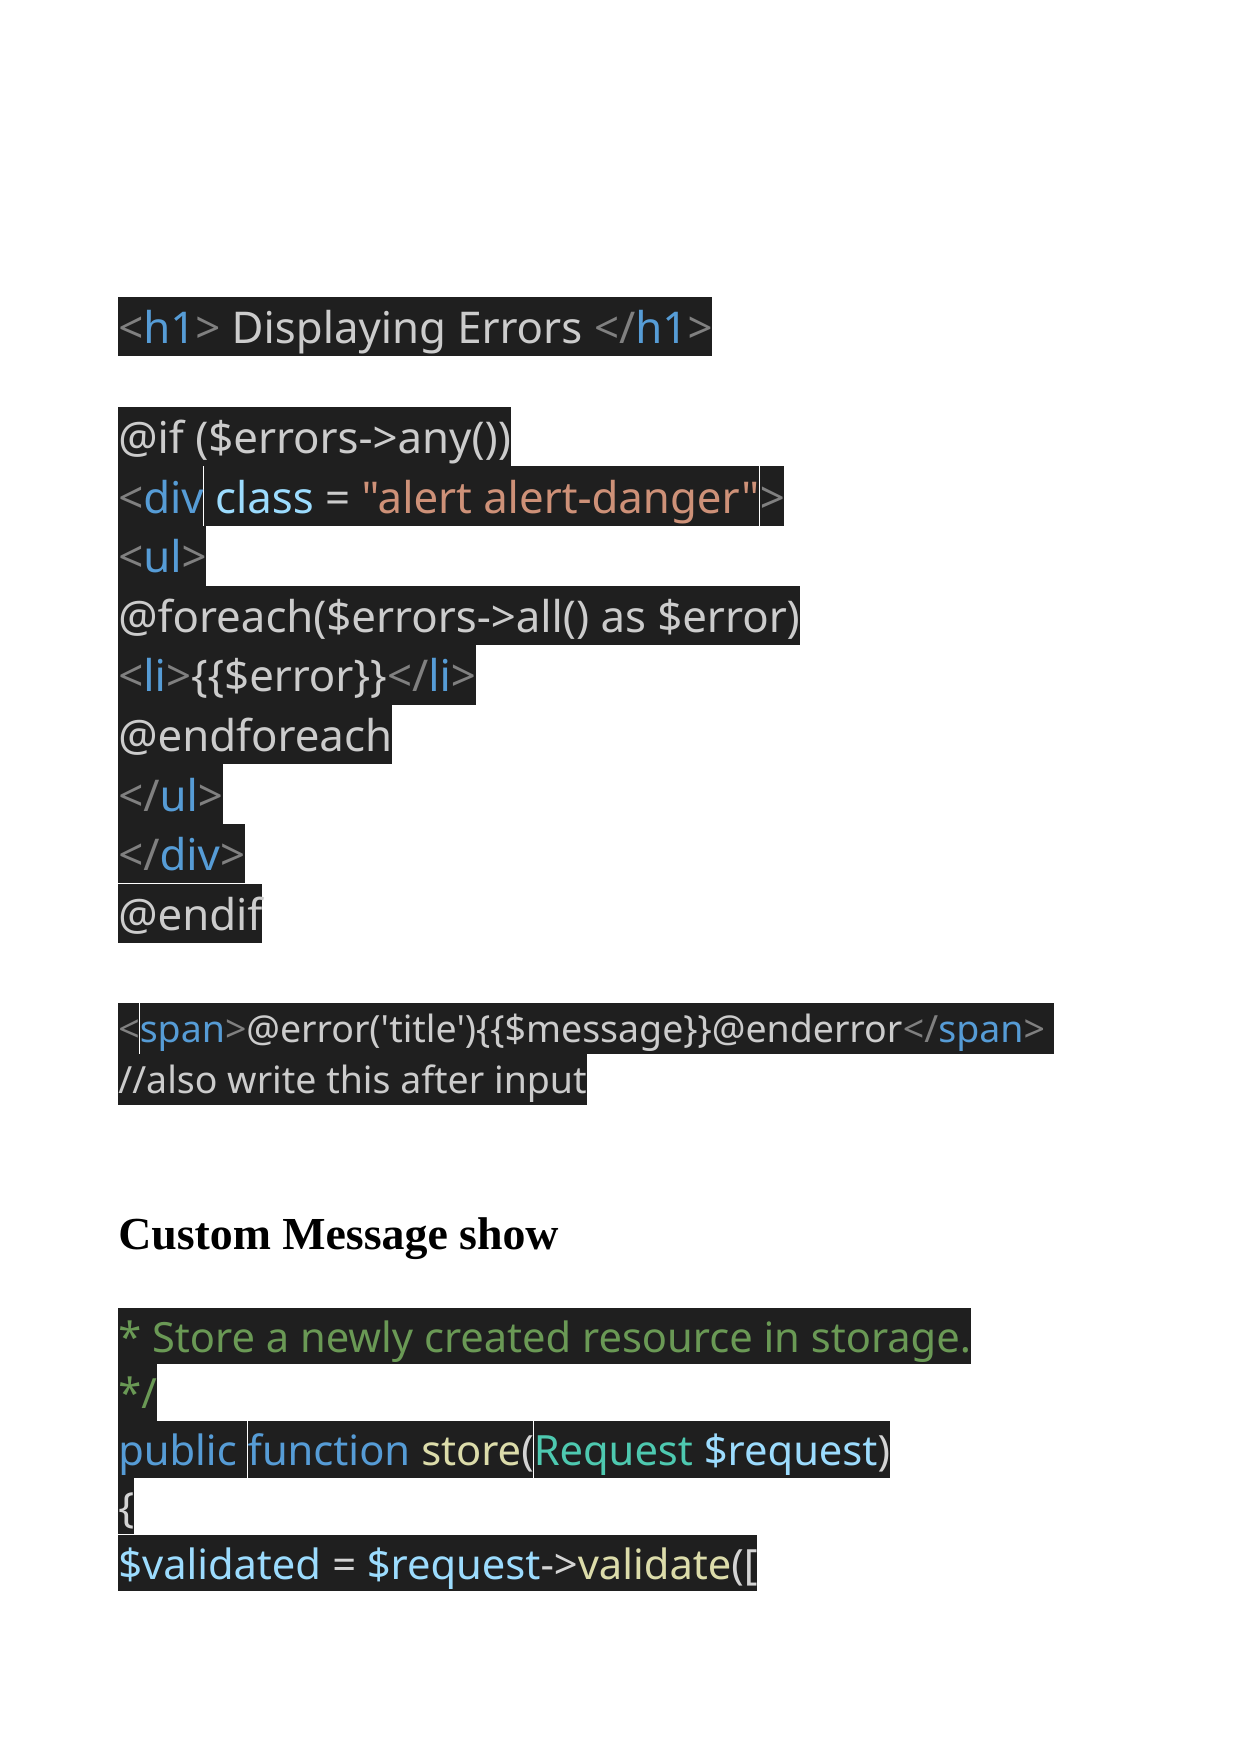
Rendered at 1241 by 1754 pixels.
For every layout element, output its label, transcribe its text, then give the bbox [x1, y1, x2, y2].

text <span>@error('title'){{$message}}@enderror</span> //also write this after input [118, 1003, 1122, 1105]
text @endif [118, 883, 1122, 943]
text </div> [118, 824, 1122, 883]
text <li>{{$error}}</li> [118, 645, 1122, 705]
text Custom Message show [118, 1207, 1122, 1259]
text { [118, 1478, 1122, 1534]
text @if ($errors->any()) [118, 407, 1122, 466]
text */ [118, 1364, 1122, 1421]
text @foreach($errors->all() as $error) [118, 586, 1122, 645]
text <ul> [118, 526, 1122, 586]
text @endforeach [118, 705, 1122, 764]
text </ul> [118, 764, 1122, 824]
text <div class = "alert alert-danger"> [118, 466, 1122, 526]
text $validated = $request->validate([ [118, 1534, 1122, 1591]
text * Store a newly created resource in storage. [118, 1307, 1122, 1364]
text public function store(Request $request) [118, 1421, 1122, 1478]
text <h1> Displaying Errors </h1> [118, 297, 1122, 356]
